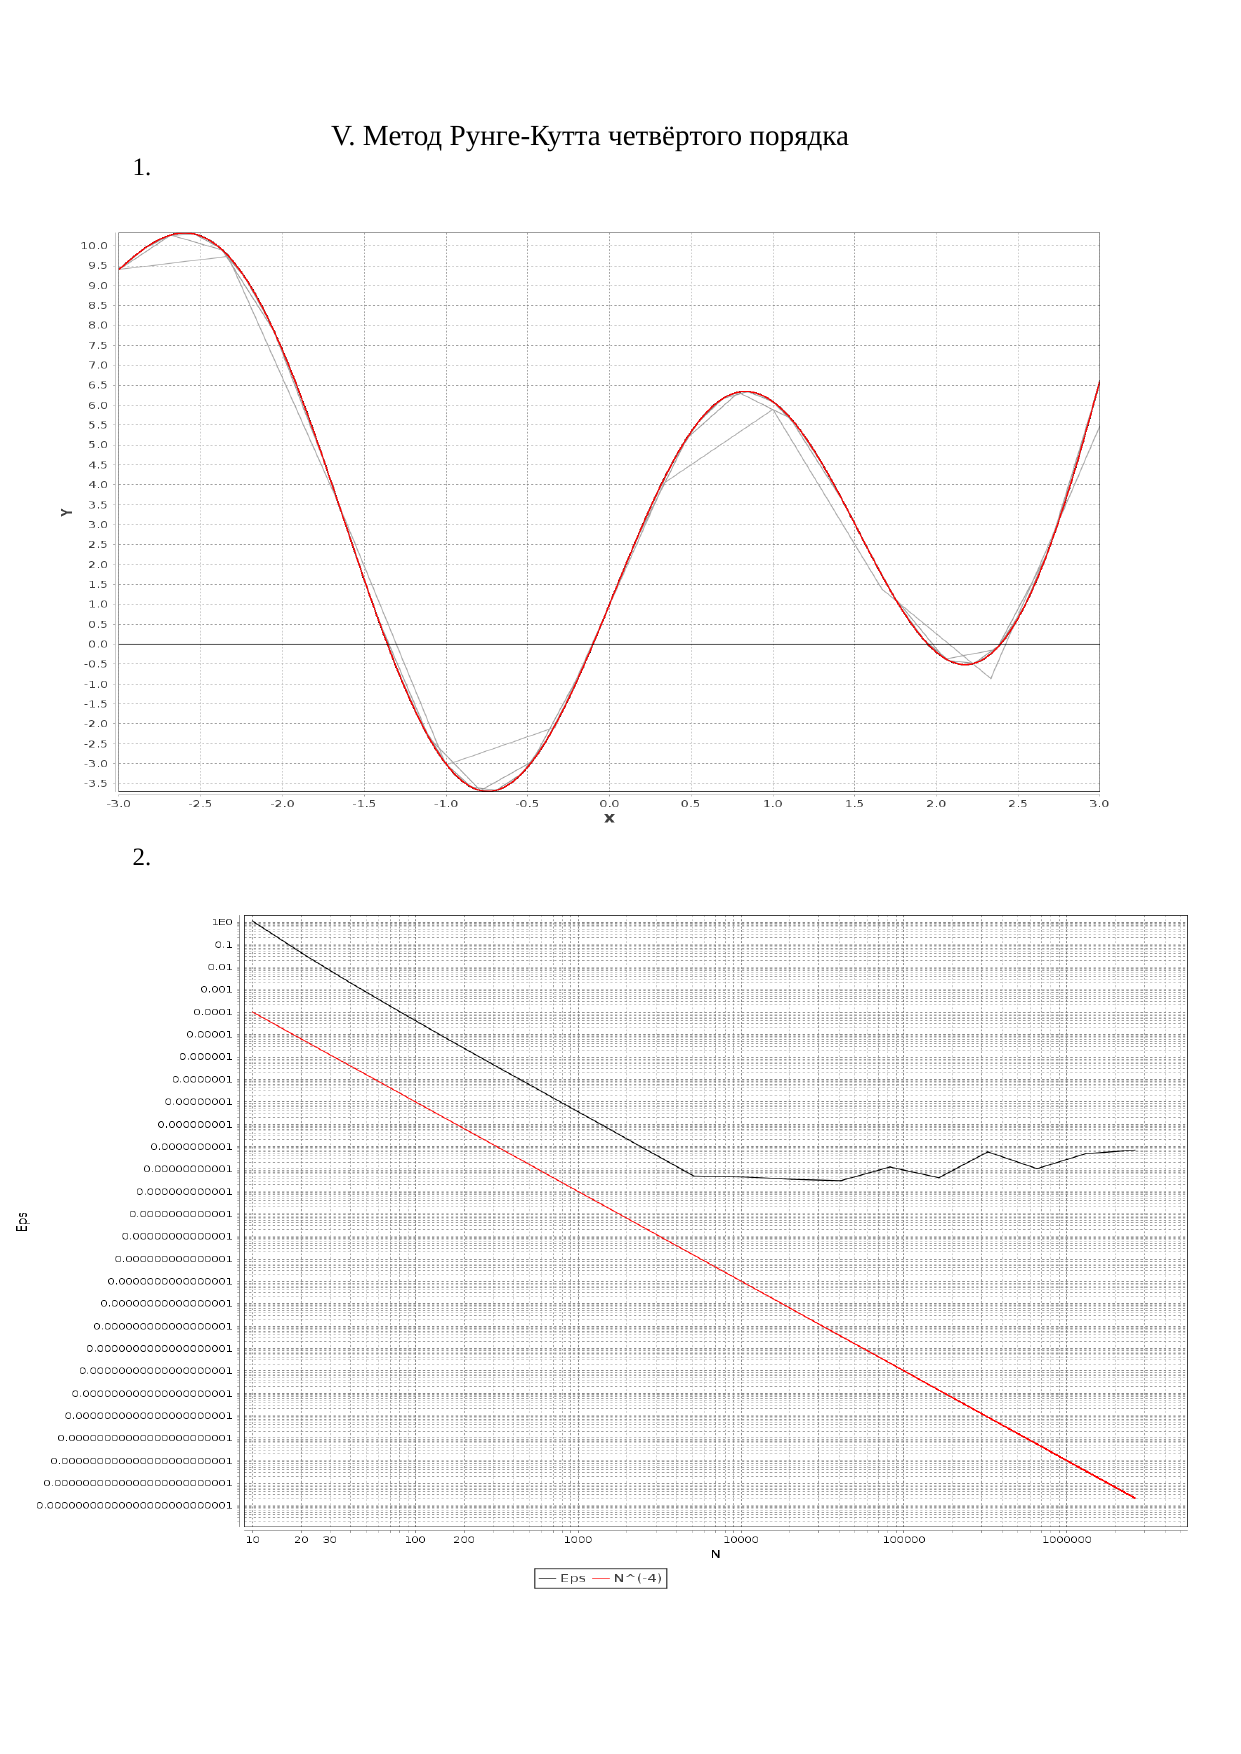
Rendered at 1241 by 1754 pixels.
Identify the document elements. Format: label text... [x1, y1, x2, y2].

text 1. [57, 152, 1122, 180]
text V. Метод Рунге-Кутта четвёртого порядка [57, 118, 1122, 152]
text 2. [57, 842, 1122, 870]
picture [0, 885, 1200, 1589]
picture [46, 206, 1112, 831]
